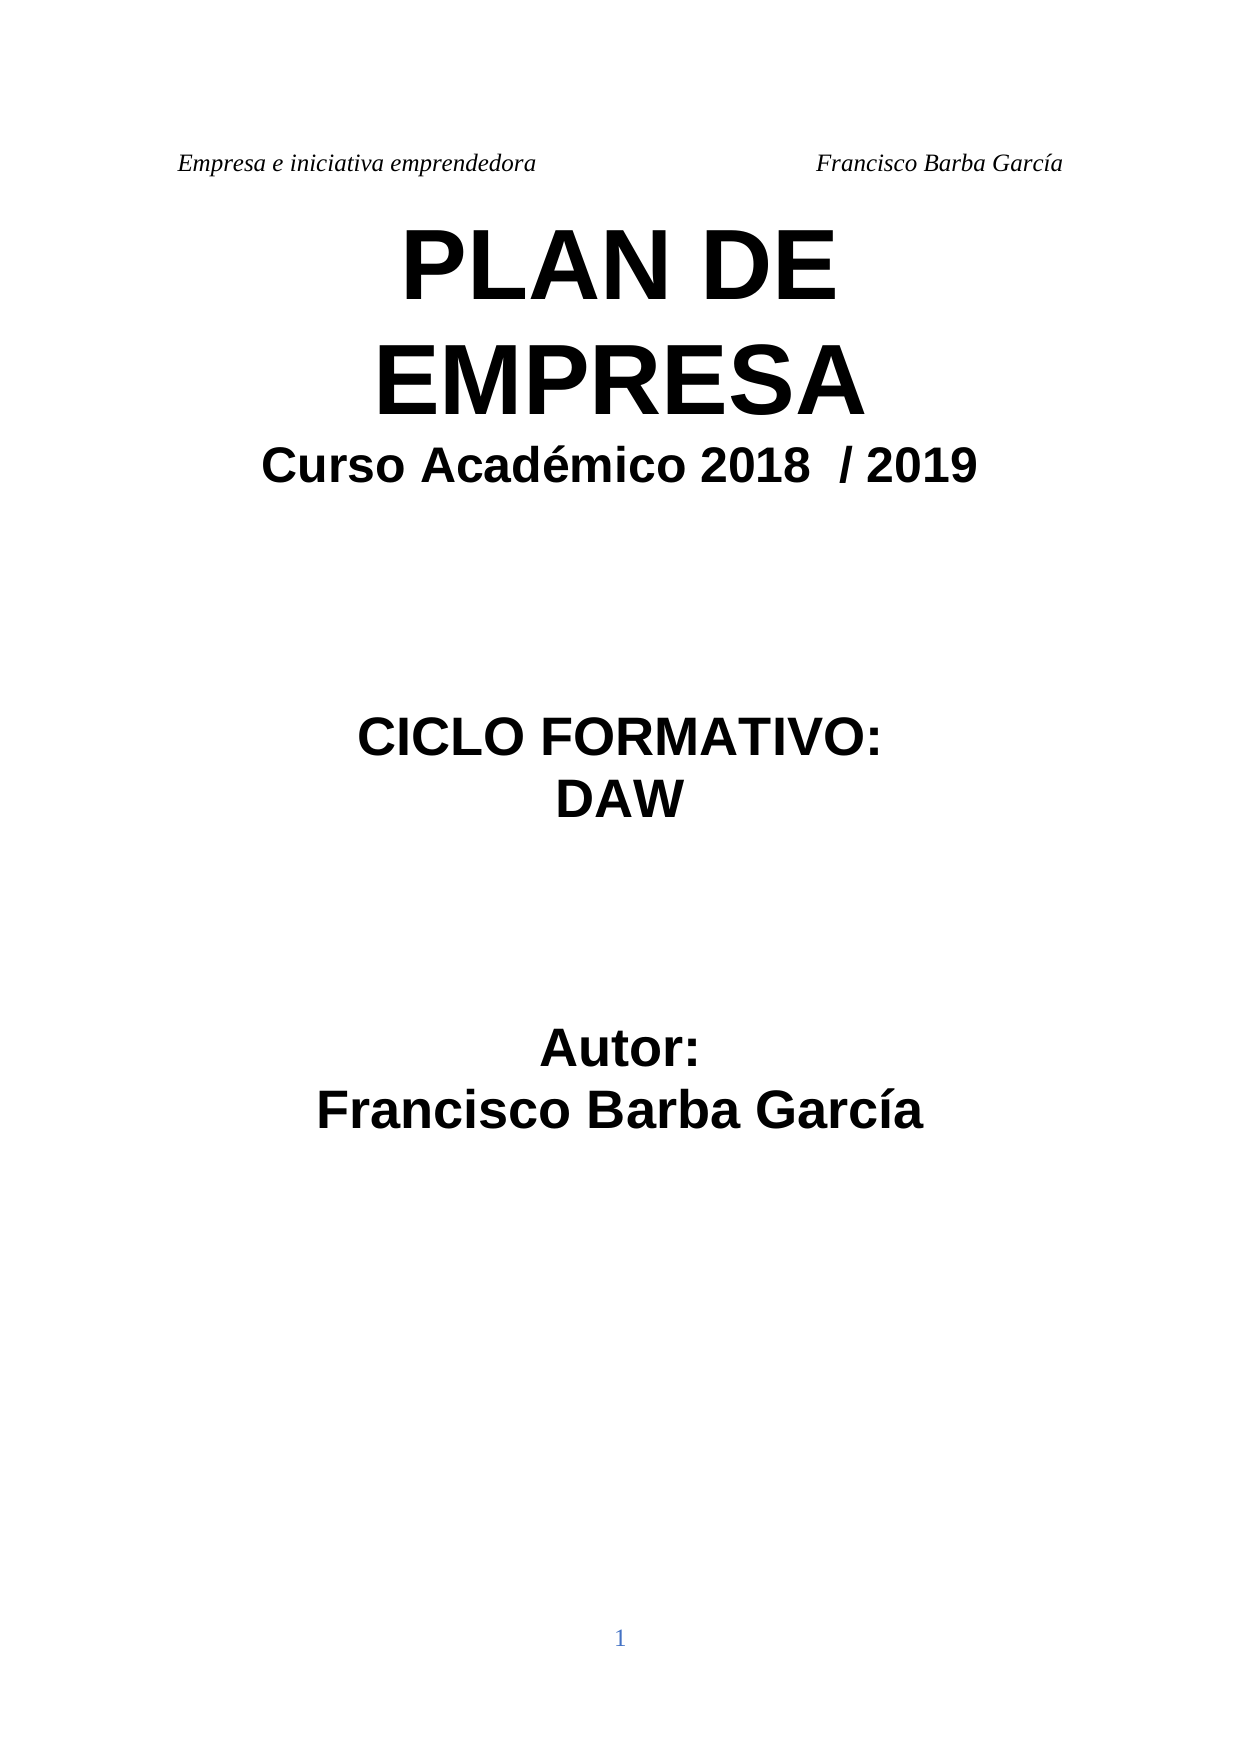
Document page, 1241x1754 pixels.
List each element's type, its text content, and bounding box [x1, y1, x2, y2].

text Curso Académico 2018 / 2019 [177, 436, 1063, 493]
text Autor: [177, 1016, 1063, 1078]
text PLAN DE EMPRESA [177, 206, 1063, 436]
text Francisco Barba García [177, 1078, 1063, 1140]
text CICLO FORMATIVO: [177, 704, 1063, 766]
text DAW [177, 766, 1063, 829]
